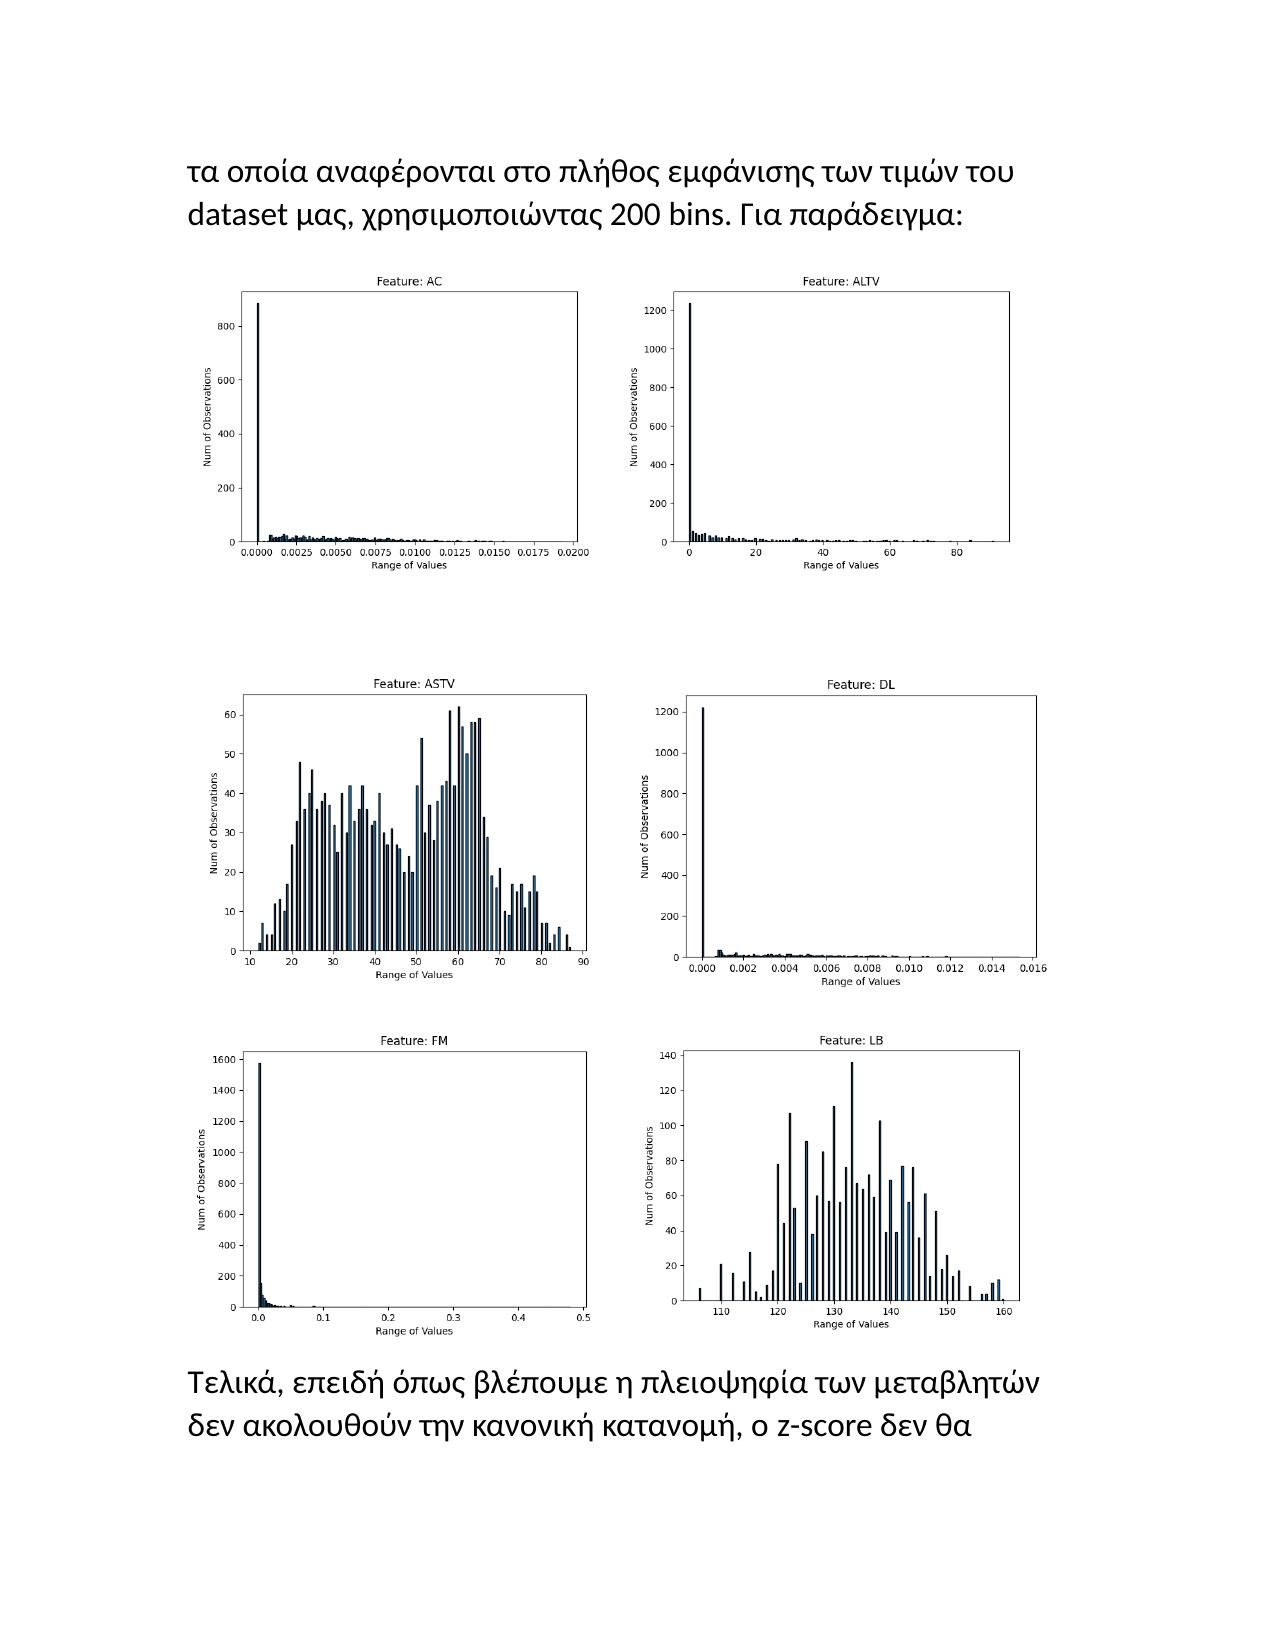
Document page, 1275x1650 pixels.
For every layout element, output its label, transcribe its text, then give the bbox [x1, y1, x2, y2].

text Τελικά, επειδή όπως βλέπουμε η πλειοψηφία των μεταβλητών δεν ακολουθούν την κανονική κατανομή, ο z-score δεν θα [187, 1361, 1087, 1445]
text τα οποία αναφέρονται στο πλήθος εμφάνισης των τιμών του dataset μας, χρησιμοποιώντας 200 bins. Για παράδειγμα: [187, 150, 1087, 234]
